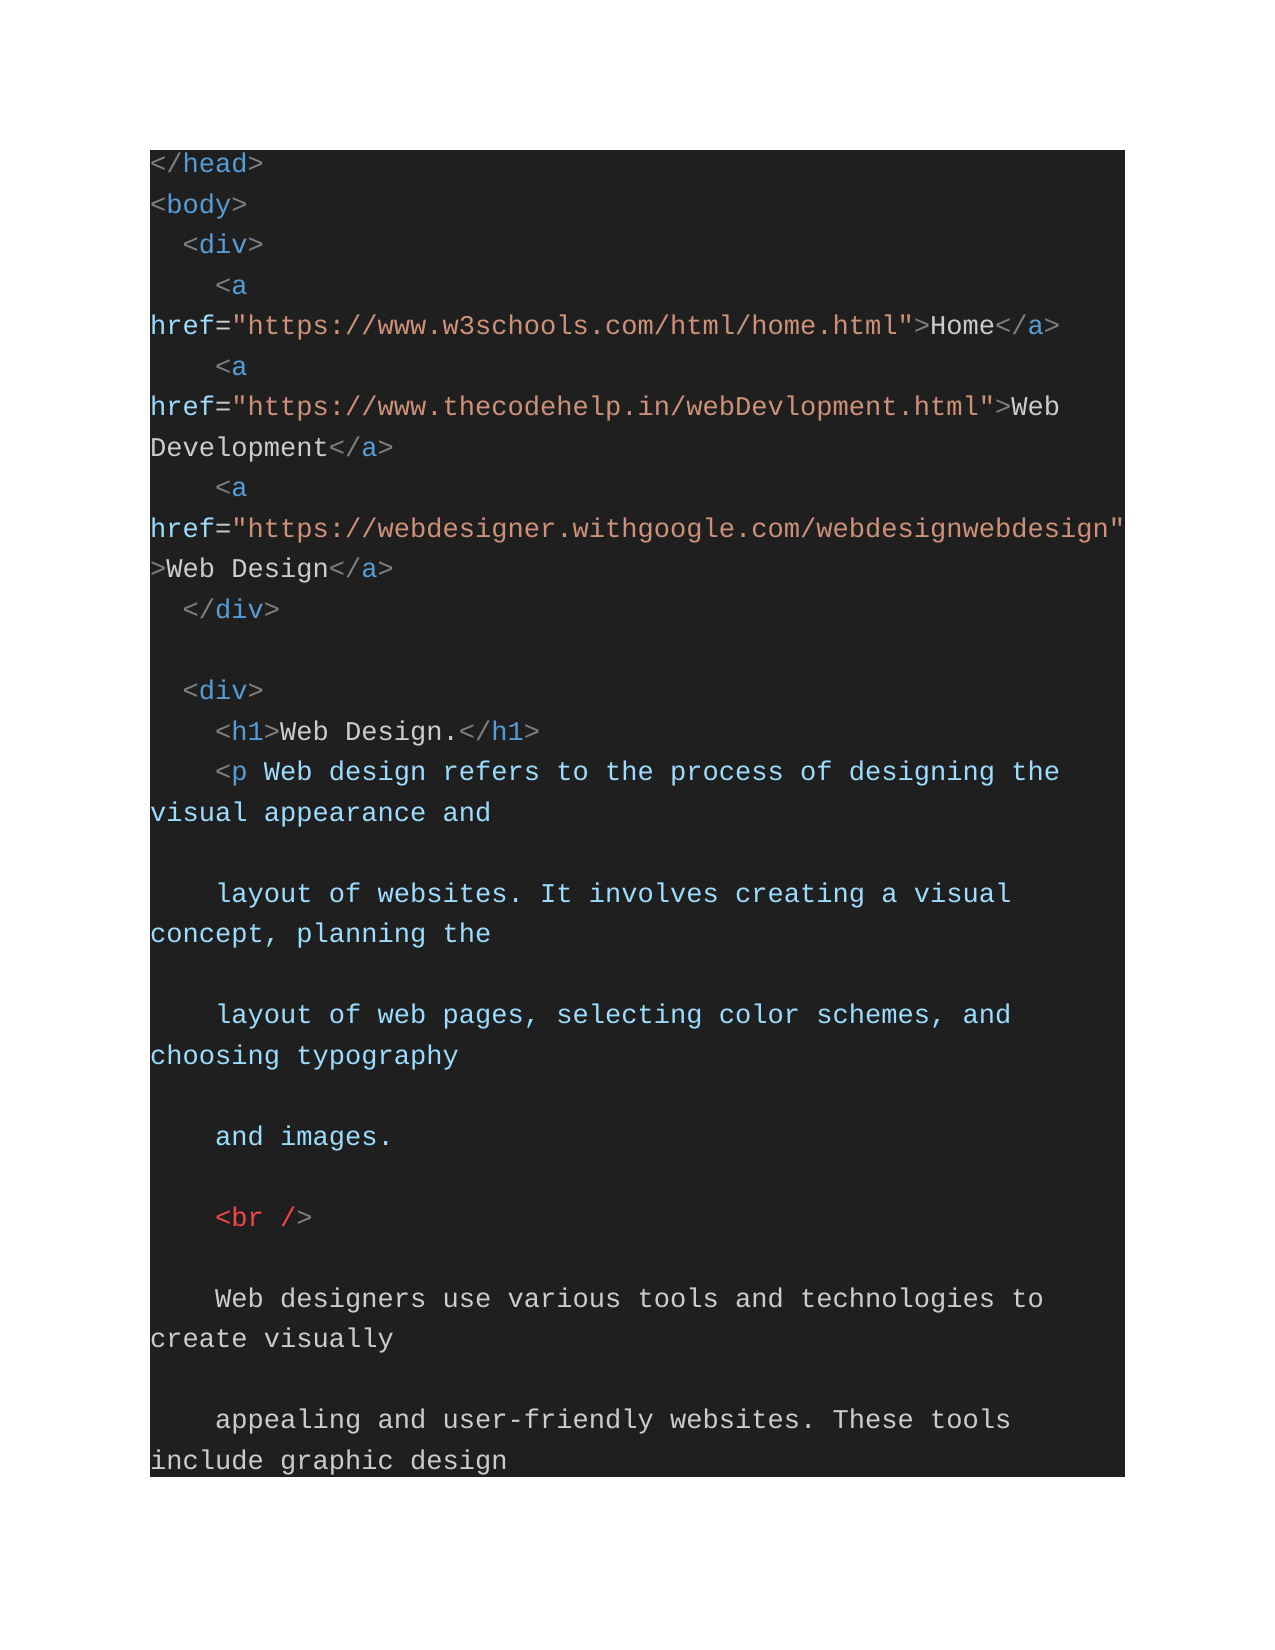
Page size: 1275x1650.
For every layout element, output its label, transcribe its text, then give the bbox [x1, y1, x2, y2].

text layout of web pages, selecting color schemes, and choosing typography [150, 1001, 1125, 1072]
text <a href="https://webdesigner.withgoogle.com/webdesignwebdesign">Web Design</a> [150, 474, 1125, 586]
text <h1>Web Design.</h1> [150, 717, 1125, 748]
text <div> [150, 231, 1125, 262]
text <body> [150, 191, 1125, 221]
text <a href="https://www.thecodehelp.in/webDevlopment.html">Web Development</a> [150, 353, 1125, 464]
text <br /> [150, 1203, 1125, 1234]
text </div> [150, 596, 1125, 626]
text appealing and user-friendly websites. These tools include graphic design [150, 1406, 1125, 1477]
text Web designers use various tools and technologies to create visually [150, 1284, 1125, 1356]
text </head> [150, 150, 1125, 181]
text and images. [150, 1122, 1125, 1153]
text layout of websites. It involves creating a visual concept, planning the [150, 879, 1125, 951]
text <p Web design refers to the process of designing the visual appearance and [150, 758, 1125, 829]
text <a href="https://www.w3schools.com/html/home.html">Home</a> [150, 272, 1125, 343]
text <div> [150, 677, 1125, 707]
